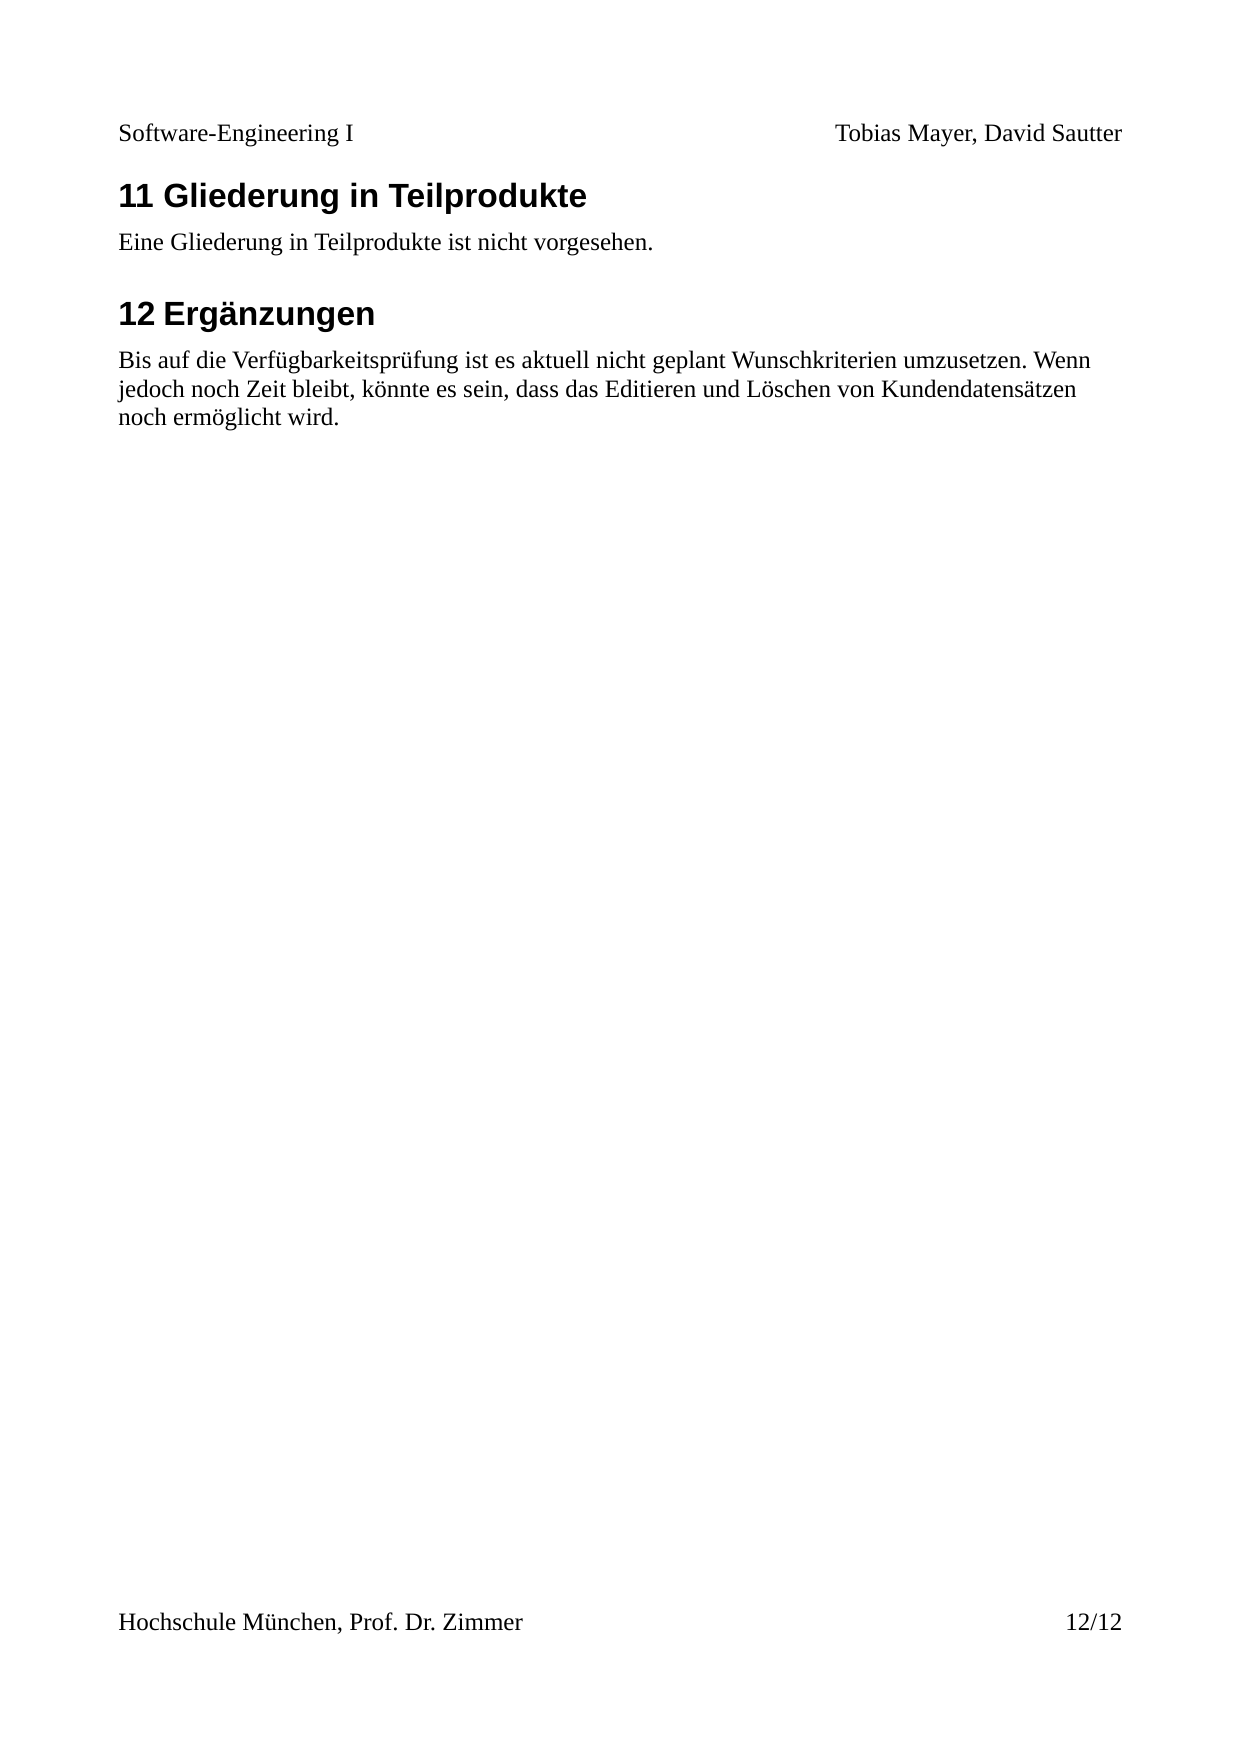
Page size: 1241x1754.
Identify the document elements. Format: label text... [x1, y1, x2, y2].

text Eine Gliederung in Teilprodukte ist nicht vorgesehen. [118, 227, 1122, 256]
text Bis auf die Verfügbarkeitsprüfung ist es aktuell nicht geplant Wunschkriterien umzusetzen. Wenn jedoch noch Zeit bleibt, könnte es sein, dass das Editieren und Löschen von Kundendatensätzen noch ermöglicht wird. [118, 345, 1122, 431]
subtitle Ergänzungen [118, 294, 1122, 332]
subtitle Gliederung in Teilprodukte [118, 176, 1122, 215]
